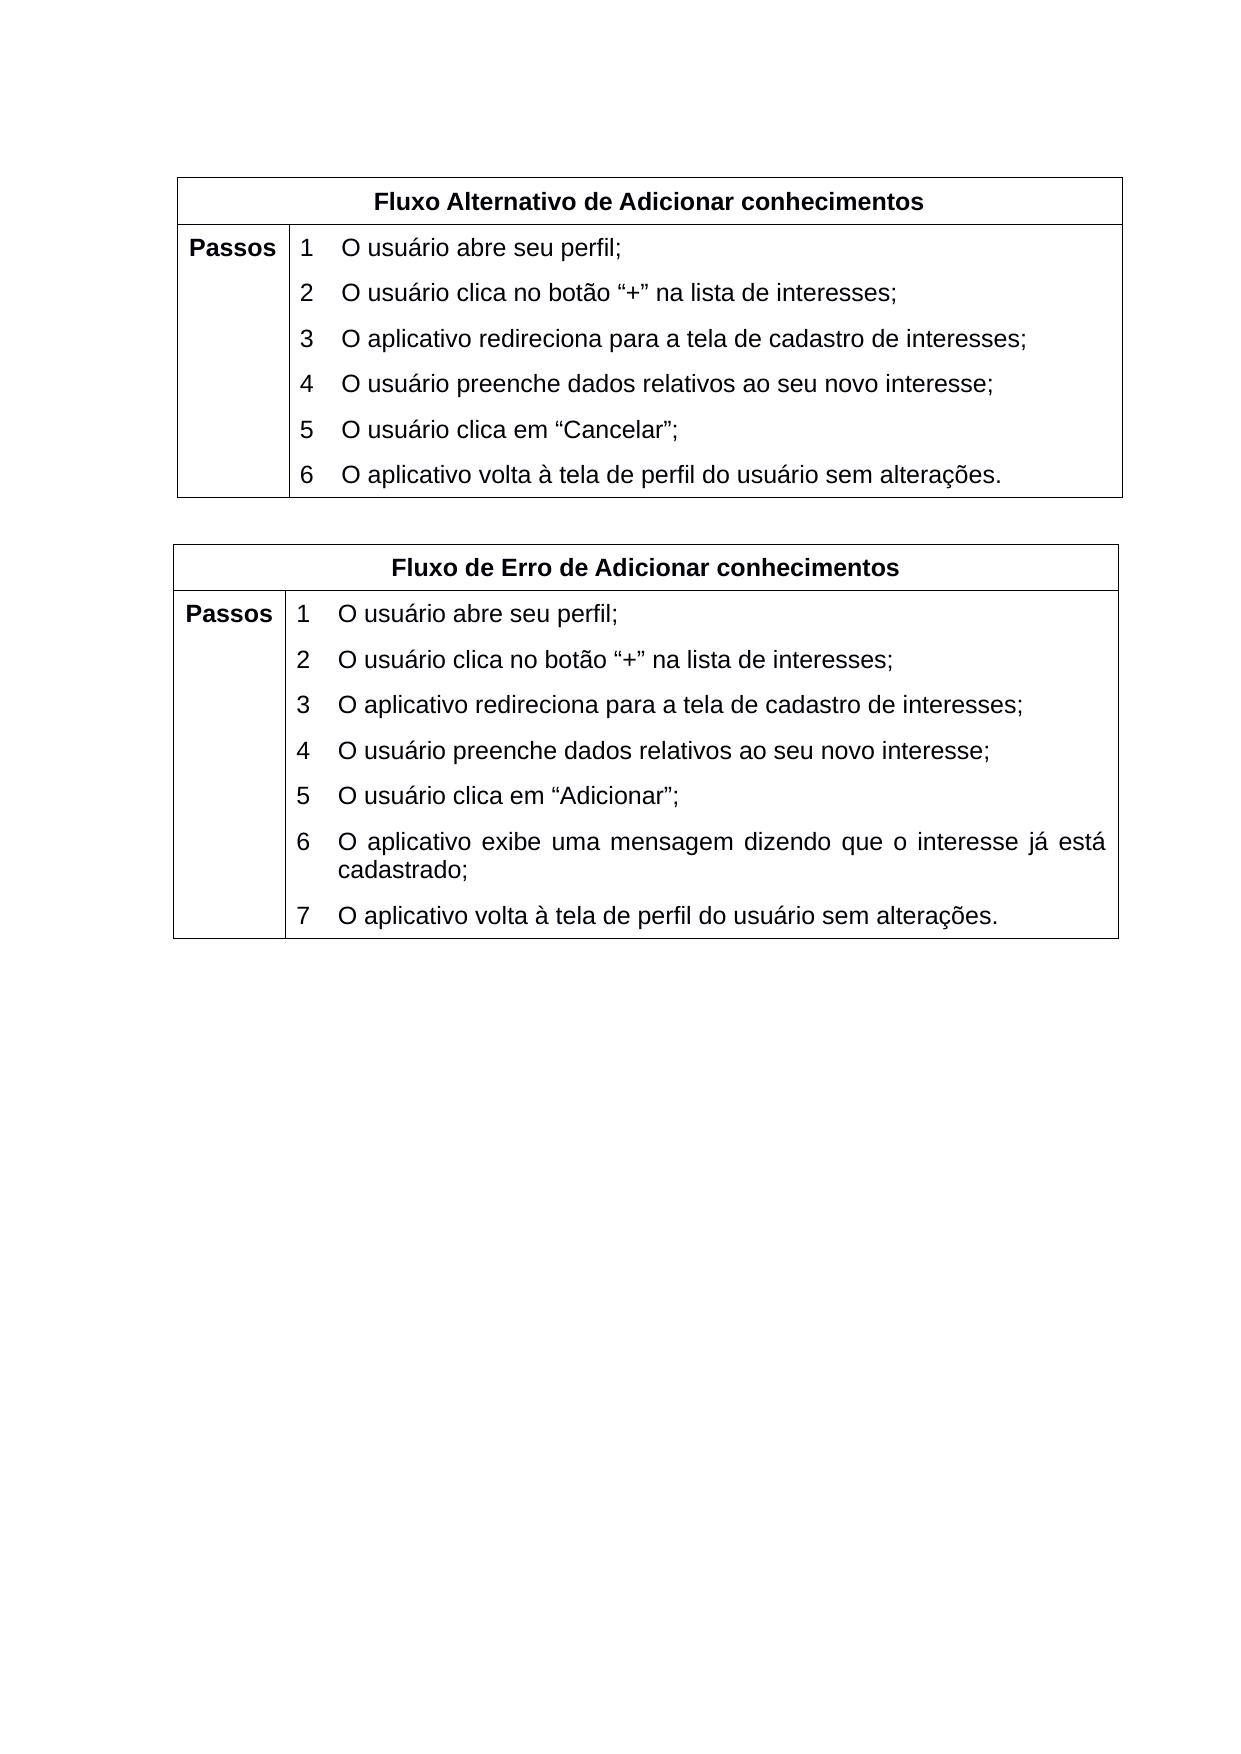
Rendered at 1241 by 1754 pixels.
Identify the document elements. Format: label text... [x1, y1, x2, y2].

table_cell O usuário abre seu perfil; O usuário clica no botão “+” na lista de interesses; O aplicativo redireciona para a tela de cadastro de interesses; O usuário preenche dados relativos ao seu novo interesse; O usuário clica em “Cancelar”; O aplicativo volta à tela de perfil do usuário sem alterações. [290, 225, 1122, 497]
table_header Fluxo de Erro de Adicionar conhecimentos [174, 545, 1118, 590]
table_cell Passos [174, 591, 285, 938]
table_cell Passos [178, 225, 289, 497]
table_header Fluxo Alternativo de Adicionar conhecimentos [178, 178, 1122, 224]
table_cell O usuário abre seu perfil; O usuário clica no botão “+” na lista de interesses; O aplicativo redireciona para a tela de cadastro de interesses; O usuário preenche dados relativos ao seu novo interesse; O usuário clica em “Adicionar”; O aplicativo exibe uma mensagem dizendo que o interesse já está cadastrado; O aplicativo volta à tela de perfil do usuário sem alterações. [286, 591, 1118, 938]
